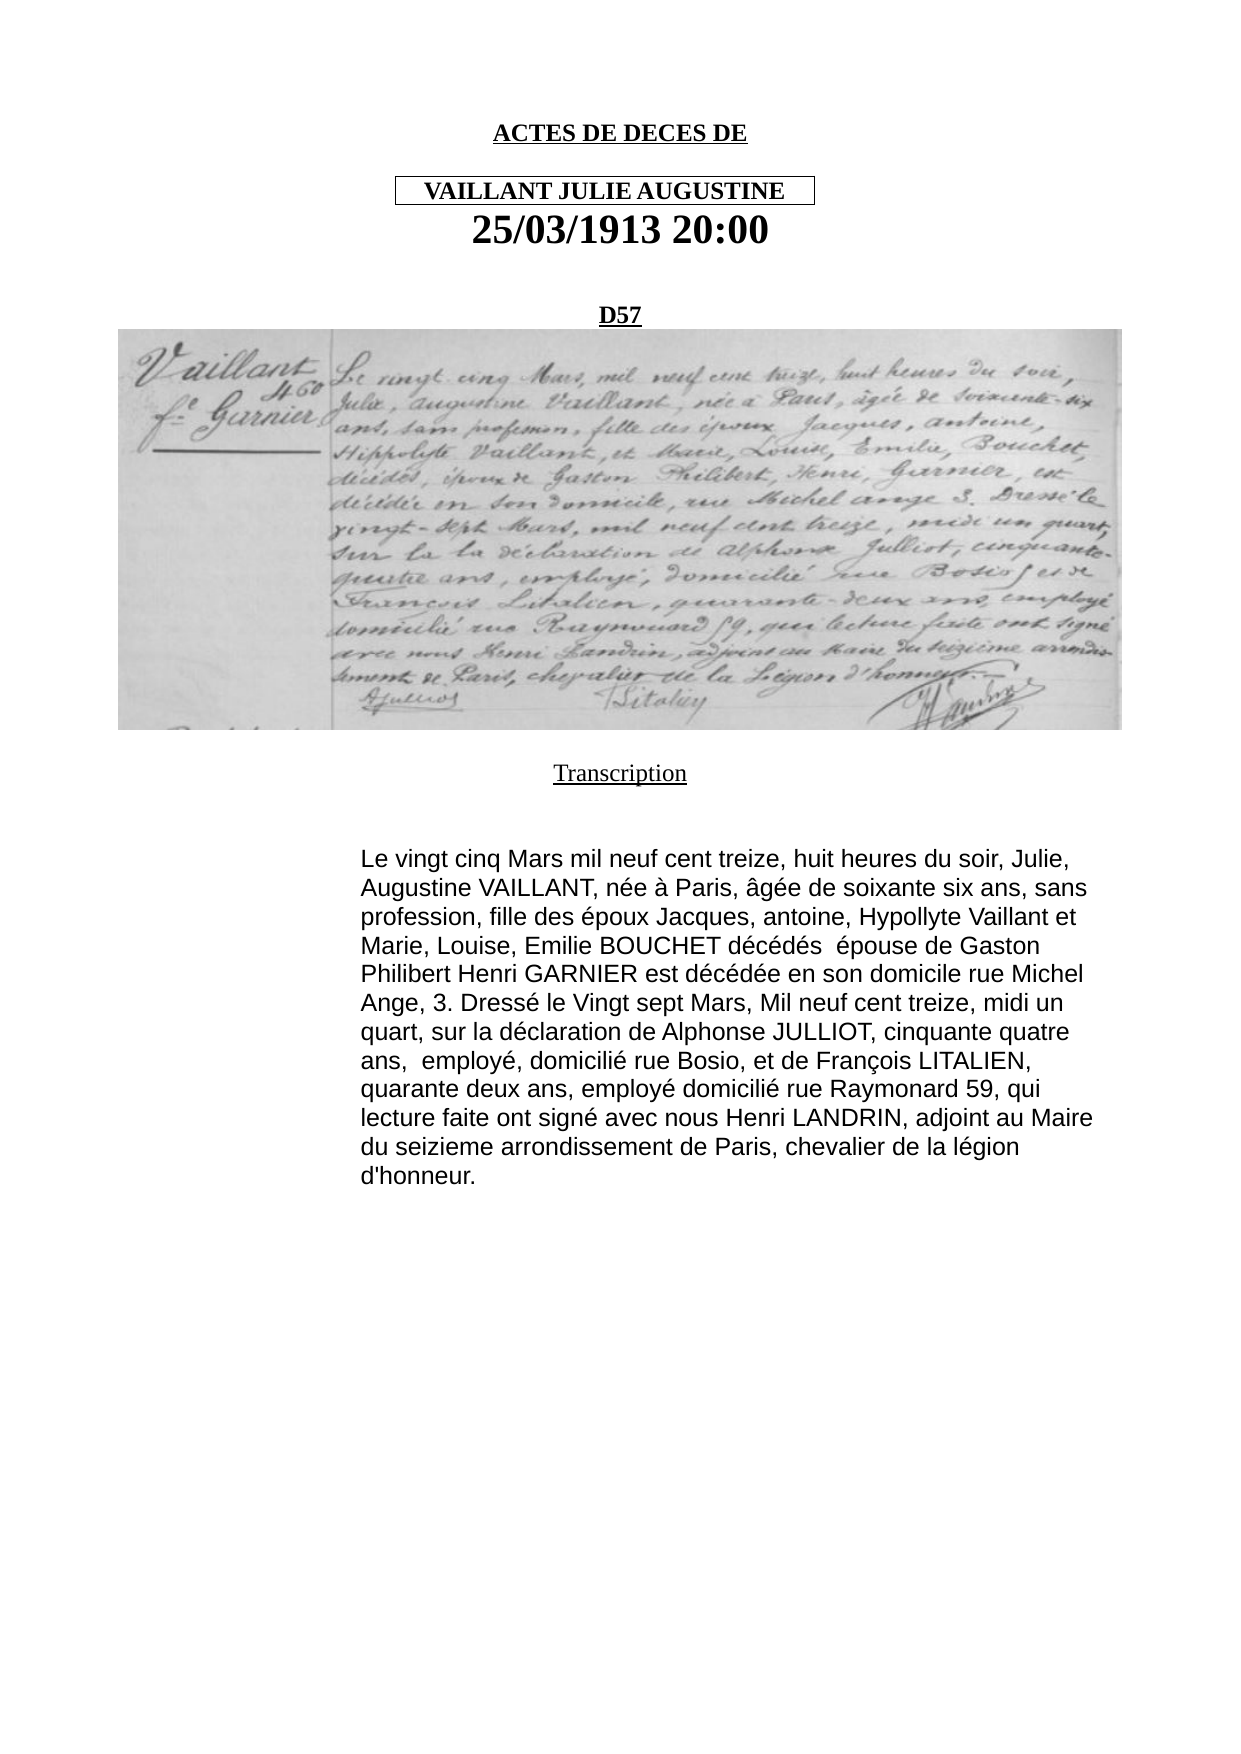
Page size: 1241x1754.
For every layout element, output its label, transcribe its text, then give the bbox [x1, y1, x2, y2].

picture [118, 329, 1122, 730]
text 25/03/1913 20:00 [118, 204, 1122, 252]
text Le vingt cinq Mars mil neuf cent treize, huit heures du soir, Julie, Augustine VAILLANT, née à Paris, âgée de soixante six ans, sans profession, fille des époux Jacques, antoine, Hypollyte Vaillant et Marie, Louise, Emilie BOUCHET décédés épouse de Gaston Philibert Henri GARNIER est décédée en son domicile rue Michel Ange, 3. Dressé le Vingt sept Mars, Mil neuf cent treize, midi un quart, sur la déclaration de Alphonse JULLIOT, cinquante quatre ans, employé, domicilié rue Bosio, et de François LITALIEN, quarante deux ans, employé domicilié rue Raymonard 59, qui lecture faite ont signé avec nous Henri LANDRIN, adjoint au Maire du seizieme arrondissement de Paris, chevalier de la légion d'honneur. [360, 844, 1122, 1189]
text VAILLANT JULIE AUGUSTINE [396, 177, 814, 204]
text Transcription [118, 758, 1122, 787]
text ACTES DE DECES DE [118, 118, 1122, 147]
text D57 [118, 300, 1122, 329]
